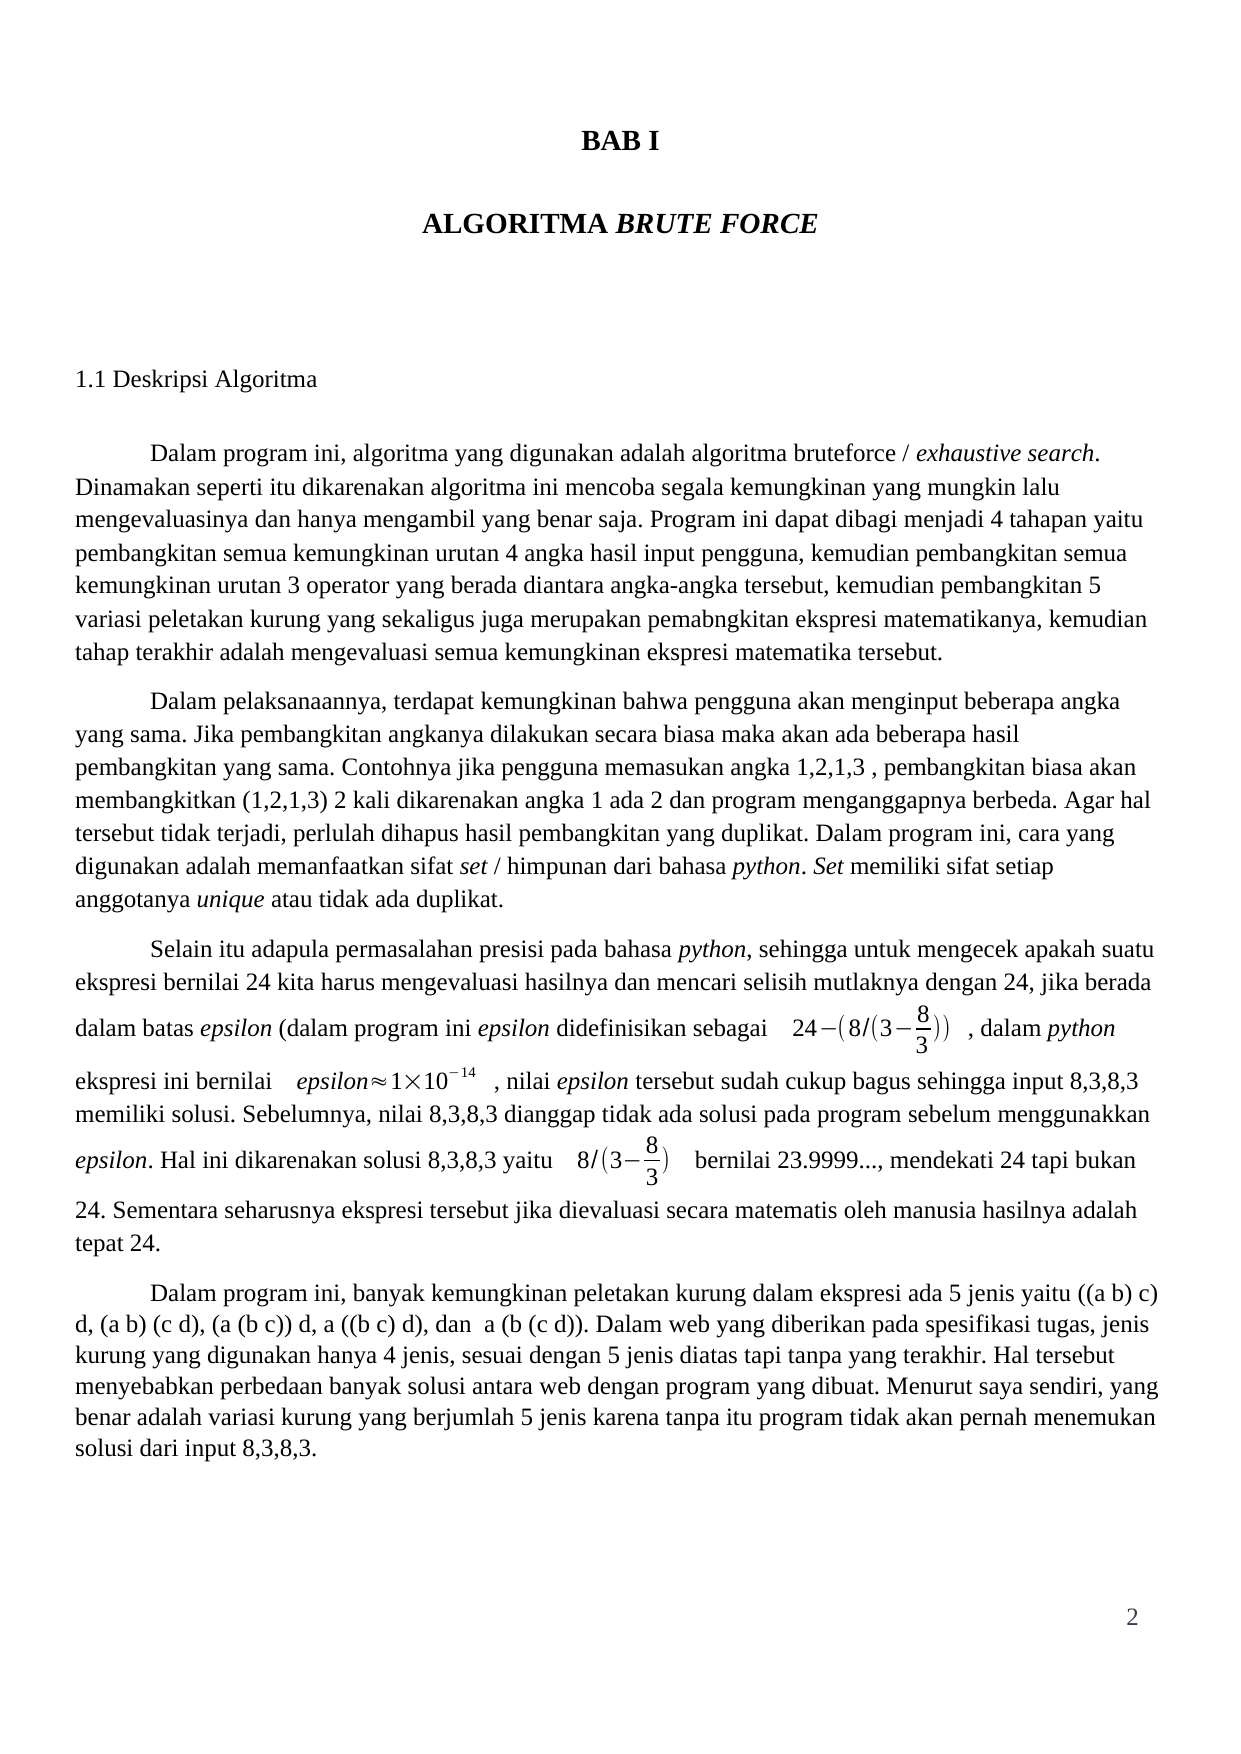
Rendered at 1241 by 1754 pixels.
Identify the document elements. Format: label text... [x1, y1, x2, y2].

text Dalam program ini, algoritma yang digunakan adalah algoritma bruteforce / exhaustive search. Dinamakan seperti itu dikarenakan algoritma ini mencoba segala kemungkinan yang mungkin lalu mengevaluasinya dan hanya mengambil yang benar saja. Program ini dapat dibagi menjadi 4 tahapan yaitu pembangkitan semua kemungkinan urutan 4 angka hasil input pengguna, kemudian pembangkitan semua kemungkinan urutan 3 operator yang berada diantara angka-angka tersebut, kemudian pembangkitan 5 variasi peletakan kurung yang sekaligus juga merupakan pemabngkitan ekspresi matematikanya, kemudian tahap terakhir adalah mengevaluasi semua kemungkinan ekspresi matematika tersebut. [75, 438, 1166, 665]
text Dalam program ini, banyak kemungkinan peletakan kurung dalam ekspresi ada 5 jenis yaitu ((a b) c) d, (a b) (c d), (a (b c)) d, a ((b c) d), dan a (b (c d)). Dalam web yang diberikan pada spesifikasi tugas, jenis kurung yang digunakan hanya 4 jenis, sesuai dengan 5 jenis diatas tapi tanpa yang terakhir. Hal tersebut menyebabkan perbedaan banyak solusi antara web dengan program yang dibuat. Menurut saya sendiri, yang benar adalah variasi kurung yang berjumlah 5 jenis karena tanpa itu program tidak akan pernah menemukan solusi dari input 8,3,8,3. [75, 1278, 1166, 1462]
text Selain itu adapula permasalahan presisi pada bahasa python, sehingga untuk mengecek apakah suatu ekspresi bernilai 24 kita harus mengevaluasi hasilnya dan mencari selisih mutlaknya dengan 24, jika berada dalam batas epsilon (dalam program ini epsilon didefinisikan sebagai , dalam python ekspresi ini bernilai , nilai epsilon tersebut sudah cukup bagus sehingga input 8,3,8,3 memiliki solusi. Sebelumnya, nilai 8,3,8,3 dianggap tidak ada solusi pada program sebelum menggunakkan epsilon. Hal ini dikarenakan solusi 8,3,8,3 yaitu bernilai 23.9999..., mendekati 24 tapi bukan 24. Sementara seharusnya ekspresi tersebut jika dievaluasi secara matematis oleh manusia hasilnya adalah tepat 24. [75, 934, 1166, 1257]
text ALGORITMA BRUTE FORCE [75, 206, 1166, 240]
text BAB I [75, 123, 1166, 156]
text Dalam pelaksanaannya, terdapat kemungkinan bahwa pengguna akan menginput beberapa angka yang sama. Jika pembangkitan angkanya dilakukan secara biasa maka akan ada beberapa hasil pembangkitan yang sama. Contohnya jika pengguna memasukan angka 1,2,1,3 , pembangkitan biasa akan membangkitkan (1,2,1,3) 2 kali dikarenakan angka 1 ada 2 dan program menganggapnya berbeda. Agar hal tersebut tidak terjadi, perlulah dihapus hasil pembangkitan yang duplikat. Dalam program ini, cara yang digunakan adalah memanfaatkan sifat set / himpunan dari bahasa python. Set memiliki sifat setiap anggotanya unique atau tidak ada duplikat. [75, 686, 1166, 913]
list 1.1 Deskripsi Algoritma [75, 364, 1166, 393]
